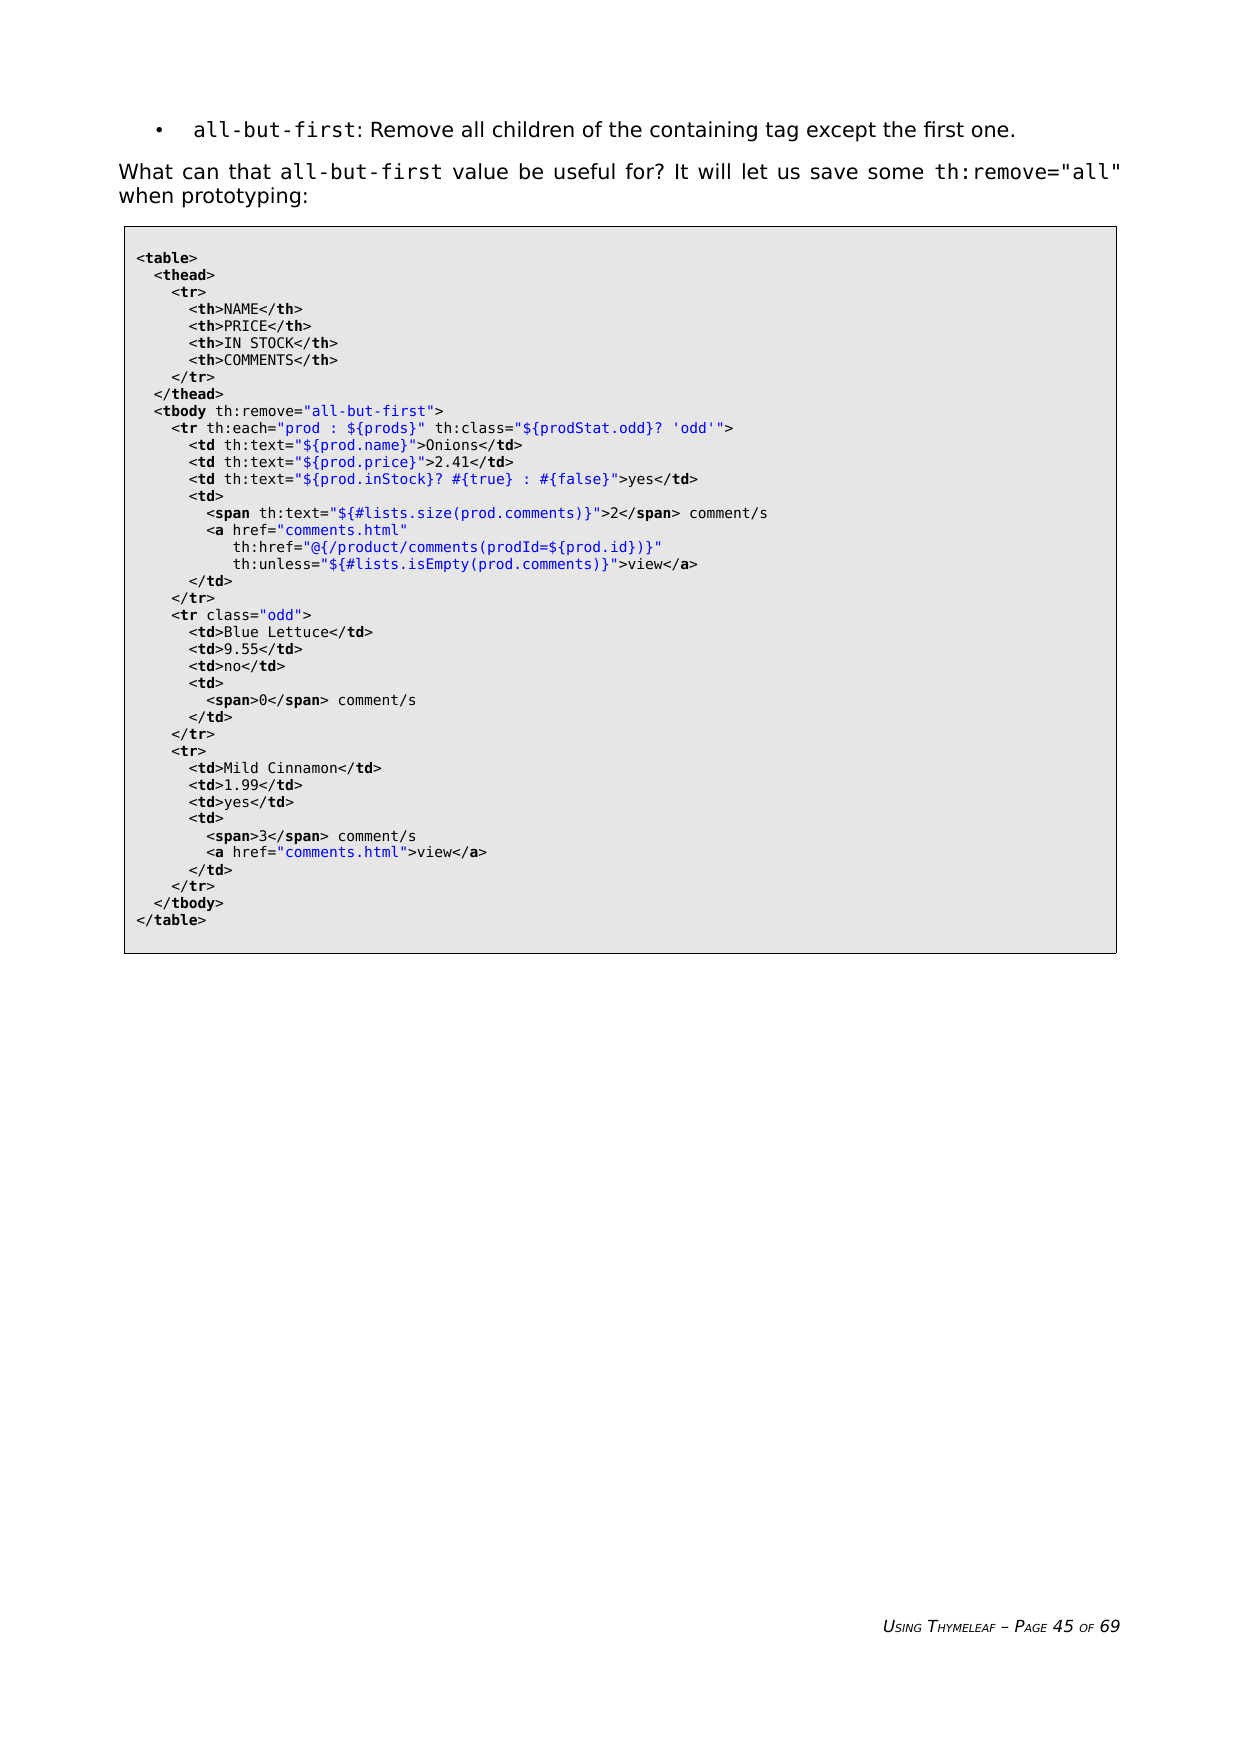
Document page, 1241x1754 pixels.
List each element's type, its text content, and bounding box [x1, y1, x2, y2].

list all-but-first: Remove all children of the containing tag except the first one. [156, 118, 1122, 142]
text <table> <thead> <tr> <th>NAME</th> <th>PRICE</th> <th>IN STOCK</th> <th>COMMENTS</th> </tr> </thead> <tbody th:remove="all-but-first"> <tr th:each="prod : ${prods}" th:class="${prodStat.odd}? 'odd'"> <td th:text="${prod.name}">Onions</td> <td th:text="${prod.price}">2.41</td> <td th:text="${prod.inStock}? #{true} : #{false}">yes</td> <td> <span th:text="${#lists.size(prod.comments)}">2</span> comment/s <a href="comments.html" th:href="@{/product/comments(prodId=${prod.id})}" th:unless="${#lists.isEmpty(prod.comments)}">view</a> </td> </tr> <tr class="odd"> <td>Blue Lettuce</td> <td>9.55</td> <td>no</td> <td> <span>0</span> comment/s </td> </tr> <tr> <td>Mild Cinnamon</td> <td>1.99</td> <td>yes</td> <td> <span>3</span> comment/s <a href="comments.html">view</a> </td> </tr> </tbody> </table> [125, 227, 1116, 953]
text What can that all-but-first value be useful for? It will let us save some th:remove="all" when prototyping: [118, 160, 1122, 209]
